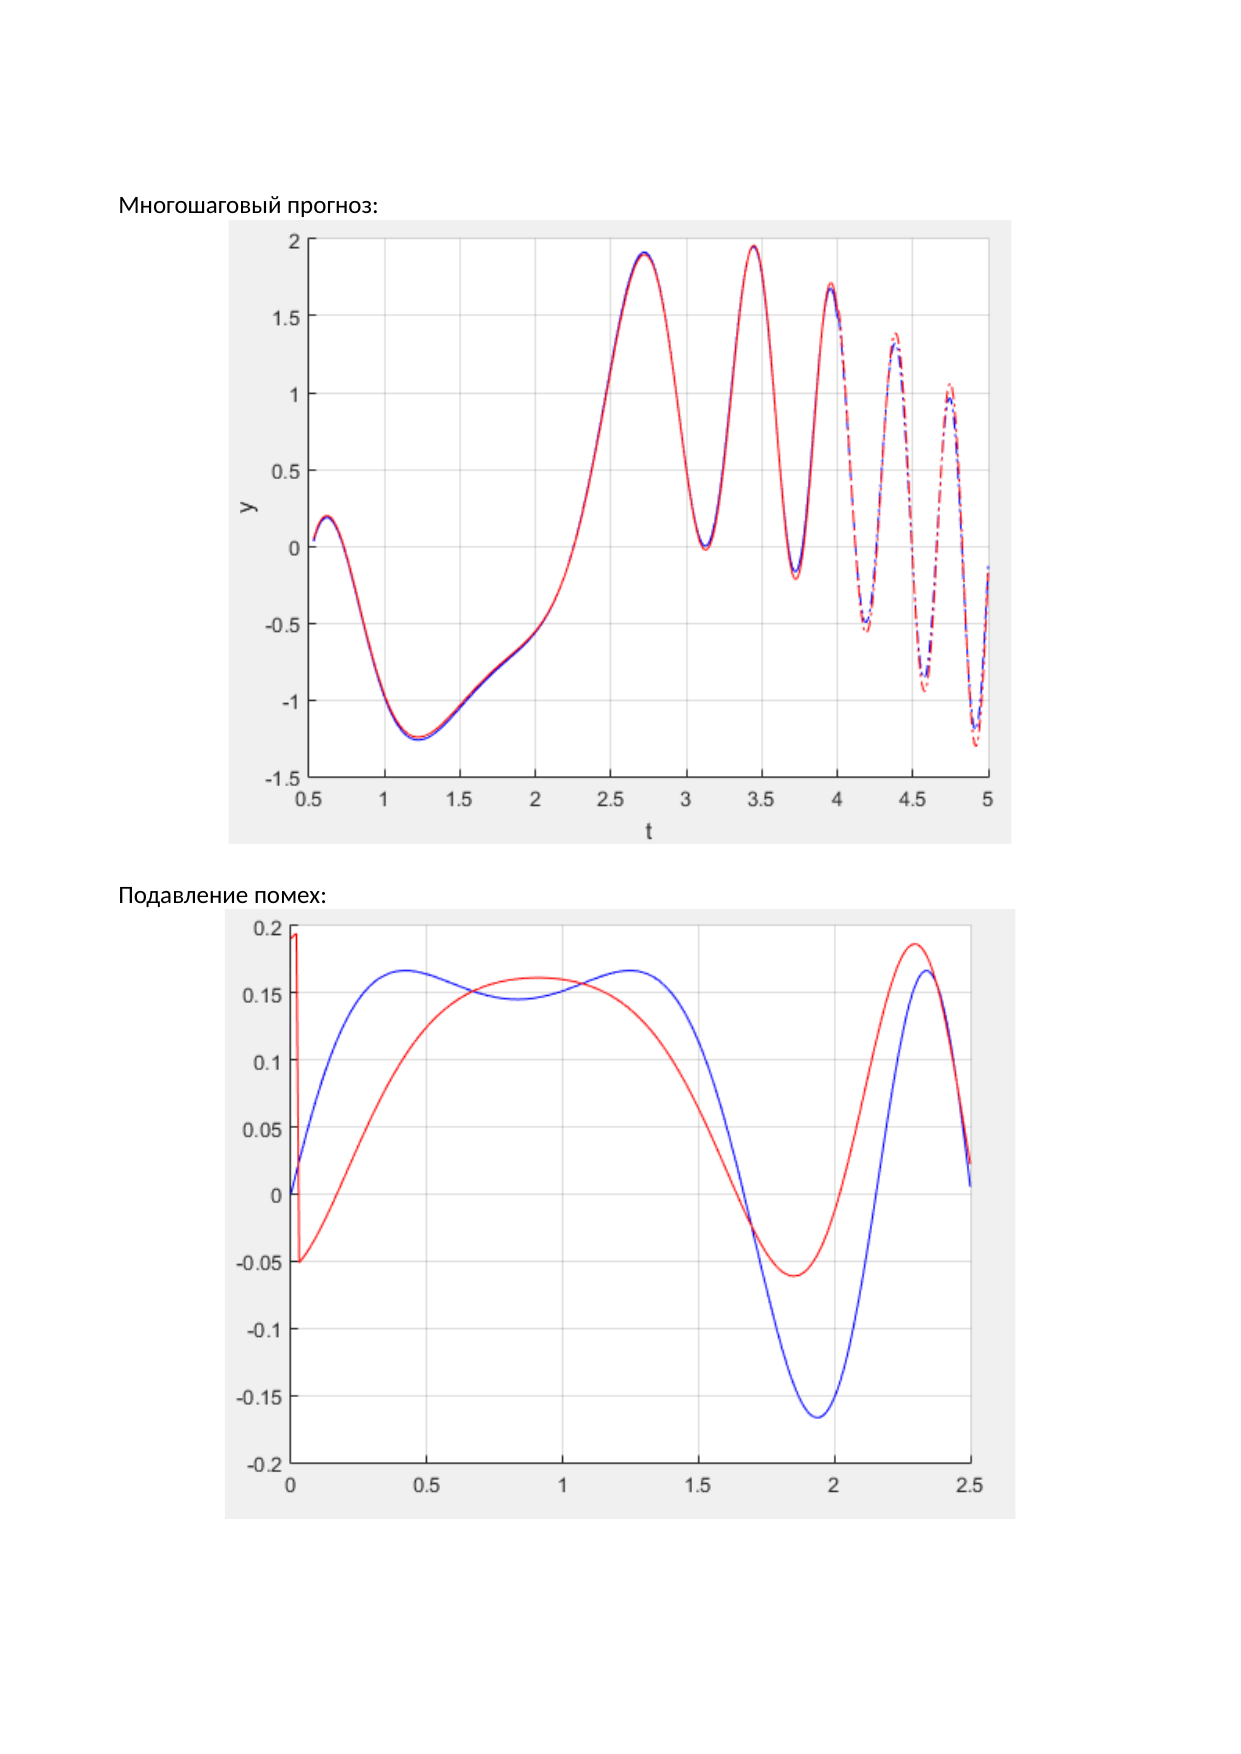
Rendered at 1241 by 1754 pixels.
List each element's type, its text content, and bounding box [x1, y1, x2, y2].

text Подавление помех: [118, 879, 1122, 909]
picture [228, 220, 1012, 844]
text Многошаговый прогноз: [118, 189, 1122, 220]
picture [224, 909, 1016, 1519]
